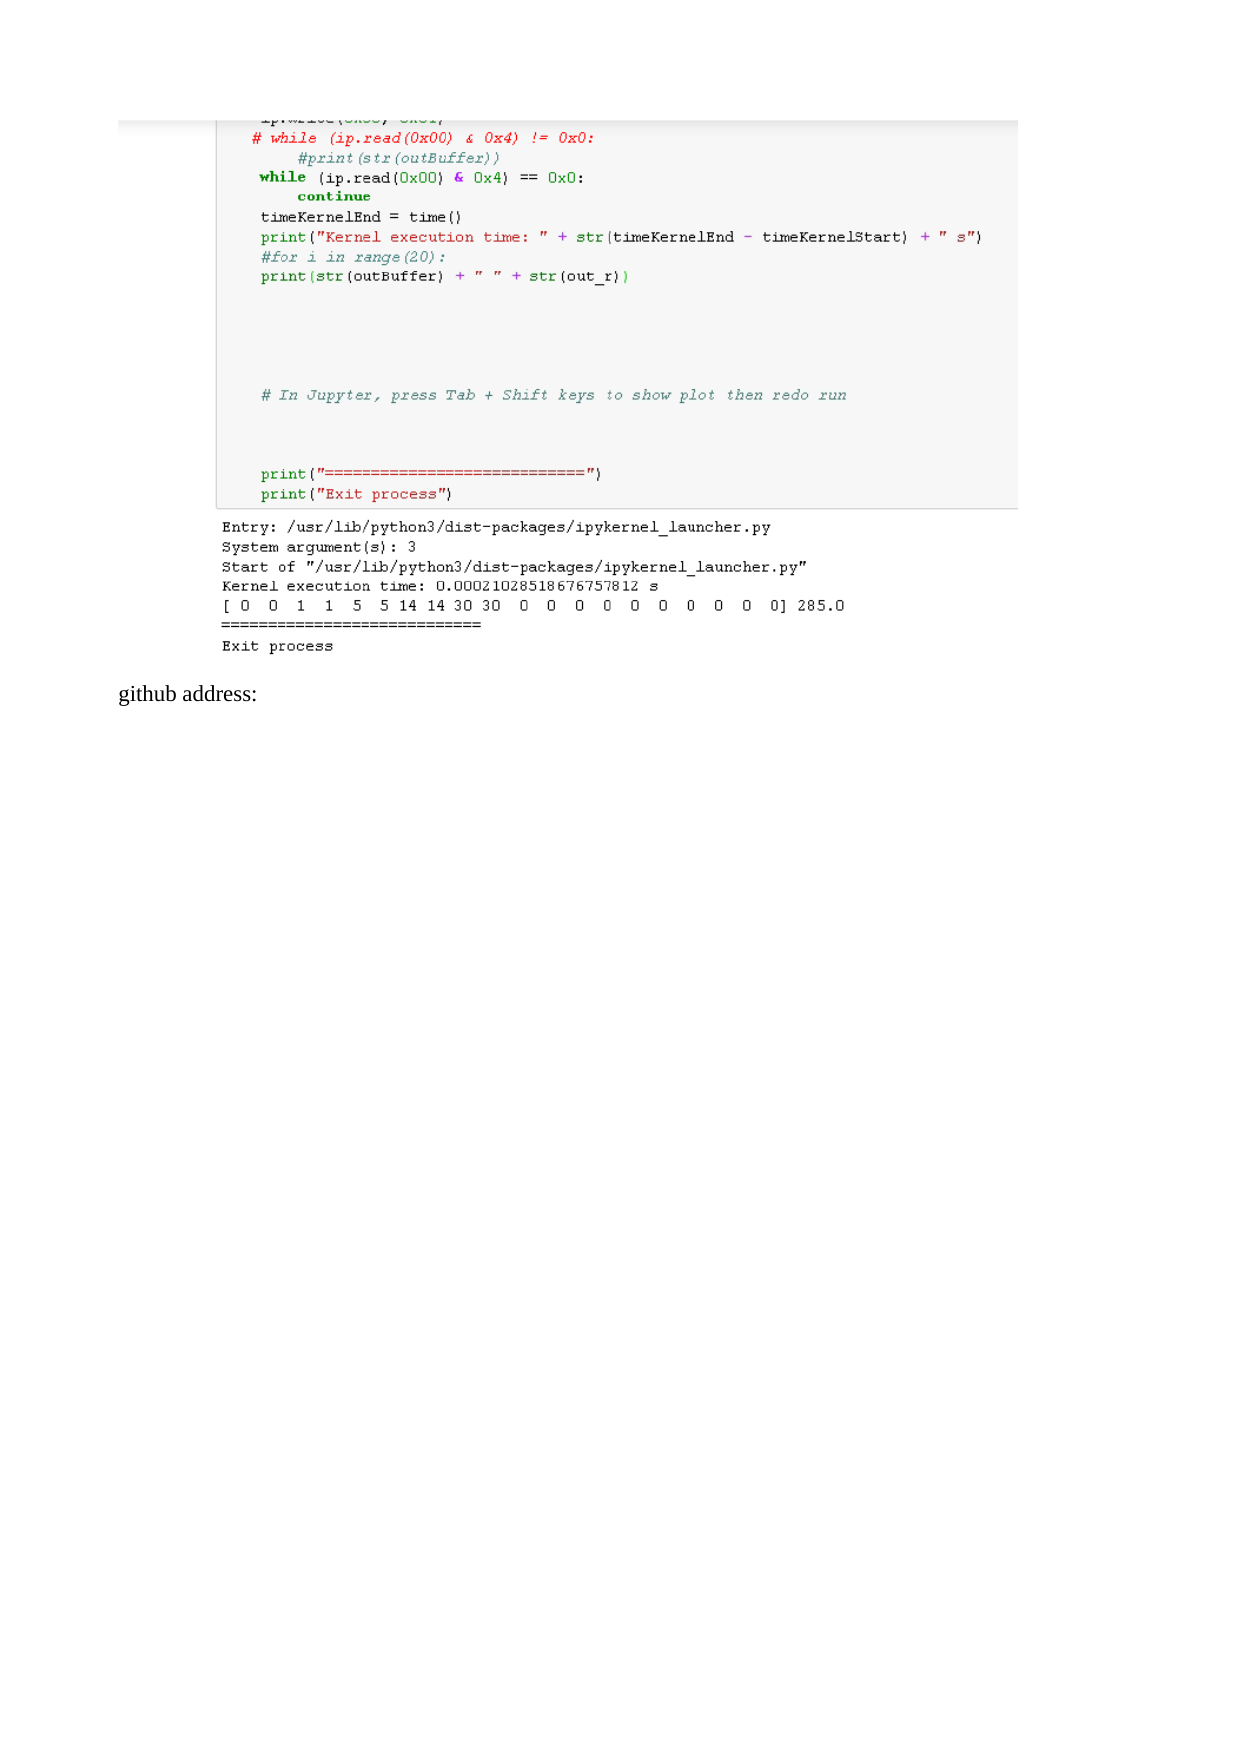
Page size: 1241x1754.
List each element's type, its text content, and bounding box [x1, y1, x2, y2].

text github address: [118, 679, 1122, 706]
